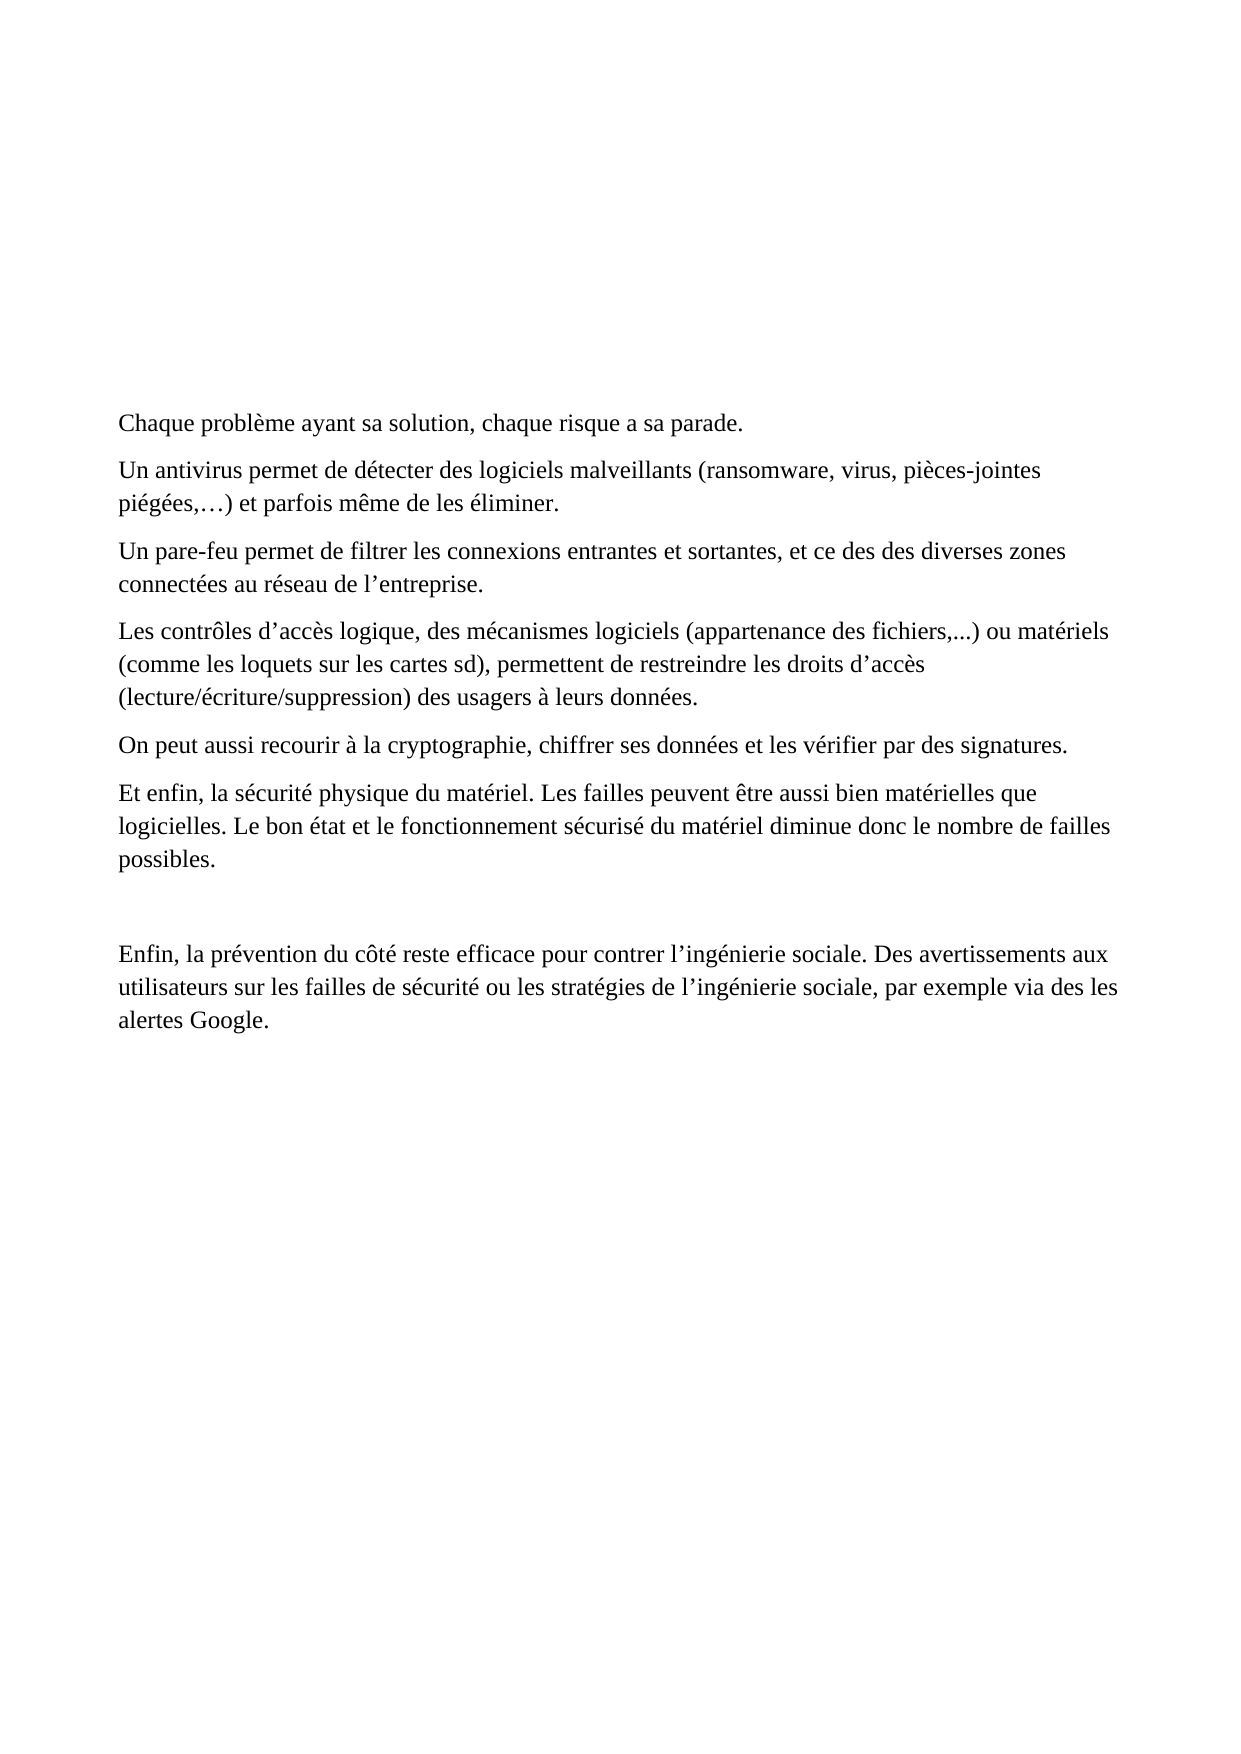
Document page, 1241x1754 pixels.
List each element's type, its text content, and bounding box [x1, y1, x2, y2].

text Et enfin, la sécurité physique du matériel. Les failles peuvent être aussi bien matérielles que logicielles. Le bon état et le fonctionnement sécurisé du matériel diminue donc le nombre de failles possibles. [118, 778, 1122, 872]
text On peut aussi recourir à la cryptographie, chiffrer ses données et les vérifier par des signatures. [118, 730, 1122, 759]
text Un pare-feu permet de filtrer les connexions entrantes et sortantes, et ce des des diverses zones connectées au réseau de l’entreprise. [118, 536, 1122, 598]
text Chaque problème ayant sa solution, chaque risque a sa parade. [118, 408, 1122, 436]
text Les contrôles d’accès logique, des mécanismes logiciels (appartenance des fichiers,...) ou matériels (comme les loquets sur les cartes sd), permettent de restreindre les droits d’accès (lecture/écriture/suppression) des usagers à leurs données. [118, 616, 1122, 711]
subtitle 4. Quelles protections techniques pour l’identité numérique ? [118, 261, 1122, 347]
text Un antivirus permet de détecter des logiciels malveillants (ransomware, virus, pièces-jointes piégées,…) et parfois même de les éliminer. [118, 455, 1122, 517]
text Enfin, la prévention du côté reste efficace pour contrer l’ingénierie sociale. Des avertissements aux utilisateurs sur les failles de sécurité ou les stratégies de l’ingénierie sociale, par exemple via des les alertes Google. [118, 939, 1122, 1034]
